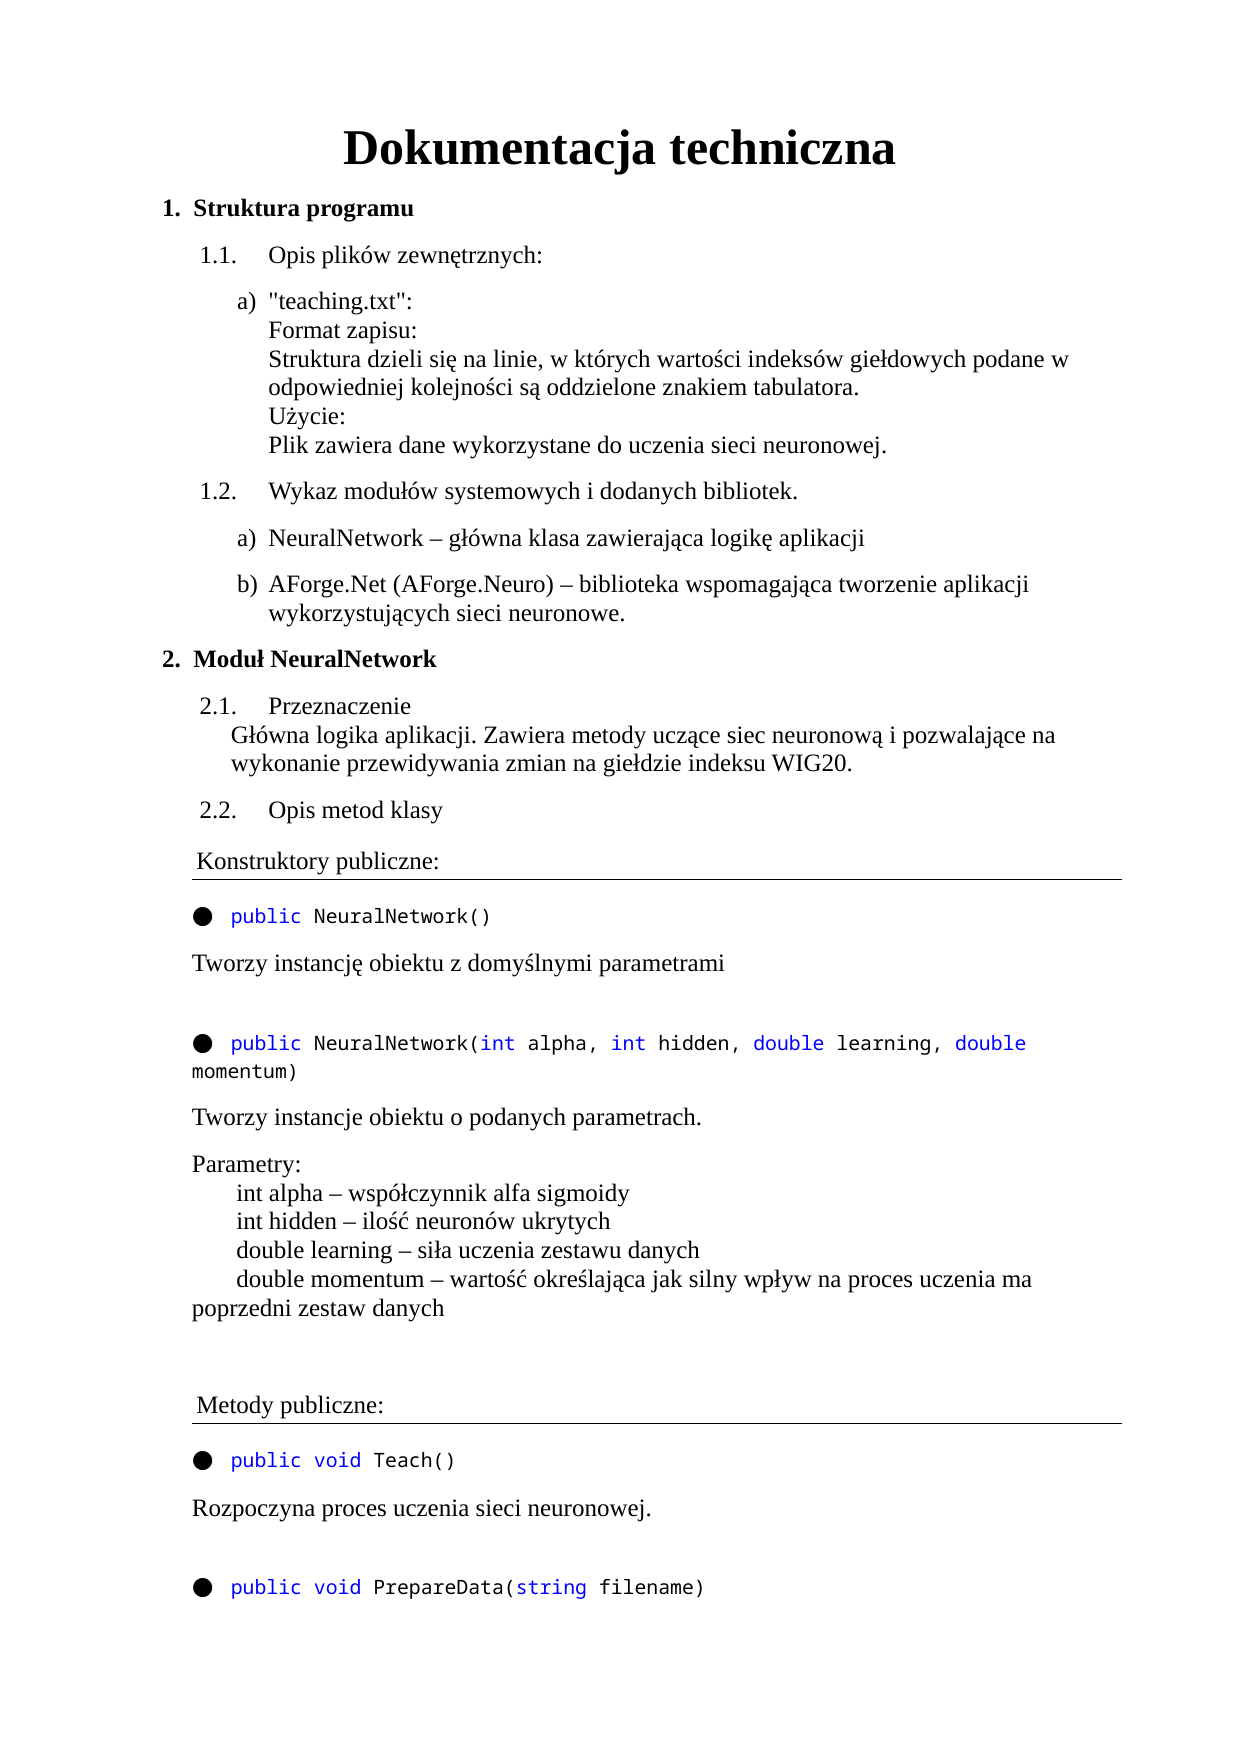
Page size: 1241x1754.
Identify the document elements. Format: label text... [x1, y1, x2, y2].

list Moduł NeuralNetwork [156, 644, 1122, 673]
list Wykaz modułów systemowych i dodanych bibliotek. [193, 476, 1122, 505]
list public void PrepareData(string filename) [192, 1568, 1122, 1602]
list Opis plików zewnętrznych: [193, 240, 1122, 268]
list "teaching.txt": Format zapisu: Struktura dzieli się na linie, w których wartości indeksów giełdowych podane w odpowiedniej kolejności są oddzielone znakiem tabulatora. Użycie: Plik zawiera dane wykorzystane do uczenia sieci neuronowej. [231, 286, 1122, 459]
text Dokumentacja techniczna [118, 118, 1122, 176]
list public NeuralNetwork(int alpha, int hidden, double learning, double momentum) [192, 1024, 1122, 1085]
list Struktura programu [156, 193, 1122, 222]
list Tworzy instancje obiektu o podanych parametrach. [192, 1102, 1122, 1131]
list Przeznaczenie Główna logika aplikacji. Zawiera metody uczące siec neuronową i pozwalające na wykonanie przewidywania zmian na giełdzie indeksu WIG20. [193, 691, 1122, 777]
list Rozpoczyna proces uczenia sieci neuronowej. [192, 1493, 1122, 1550]
list Konstruktory publiczne: [192, 841, 1122, 879]
list public NeuralNetwork() [192, 897, 1122, 931]
list Opis metod klasy [193, 795, 1122, 824]
list Tworzy instancję obiektu z domyślnymi parametrami [192, 948, 1122, 1006]
list NeuralNetwork – główna klasa zawierająca logikę aplikacji [231, 523, 1122, 552]
list AForge.Net (AForge.Neuro) – biblioteka wspomagająca tworzenie aplikacji wykorzystujących sieci neuronowe. [231, 569, 1122, 627]
list Metody publiczne: [192, 1386, 1122, 1423]
list Parametry: int alpha – współczynnik alfa sigmoidy int hidden – ilość neuronów ukrytych double learning – siła uczenia zestawu danych double momentum – wartość określająca jak silny wpływ na proces uczenia ma poprzedni zestaw danych [192, 1149, 1122, 1321]
list public void Teach() [192, 1441, 1122, 1475]
